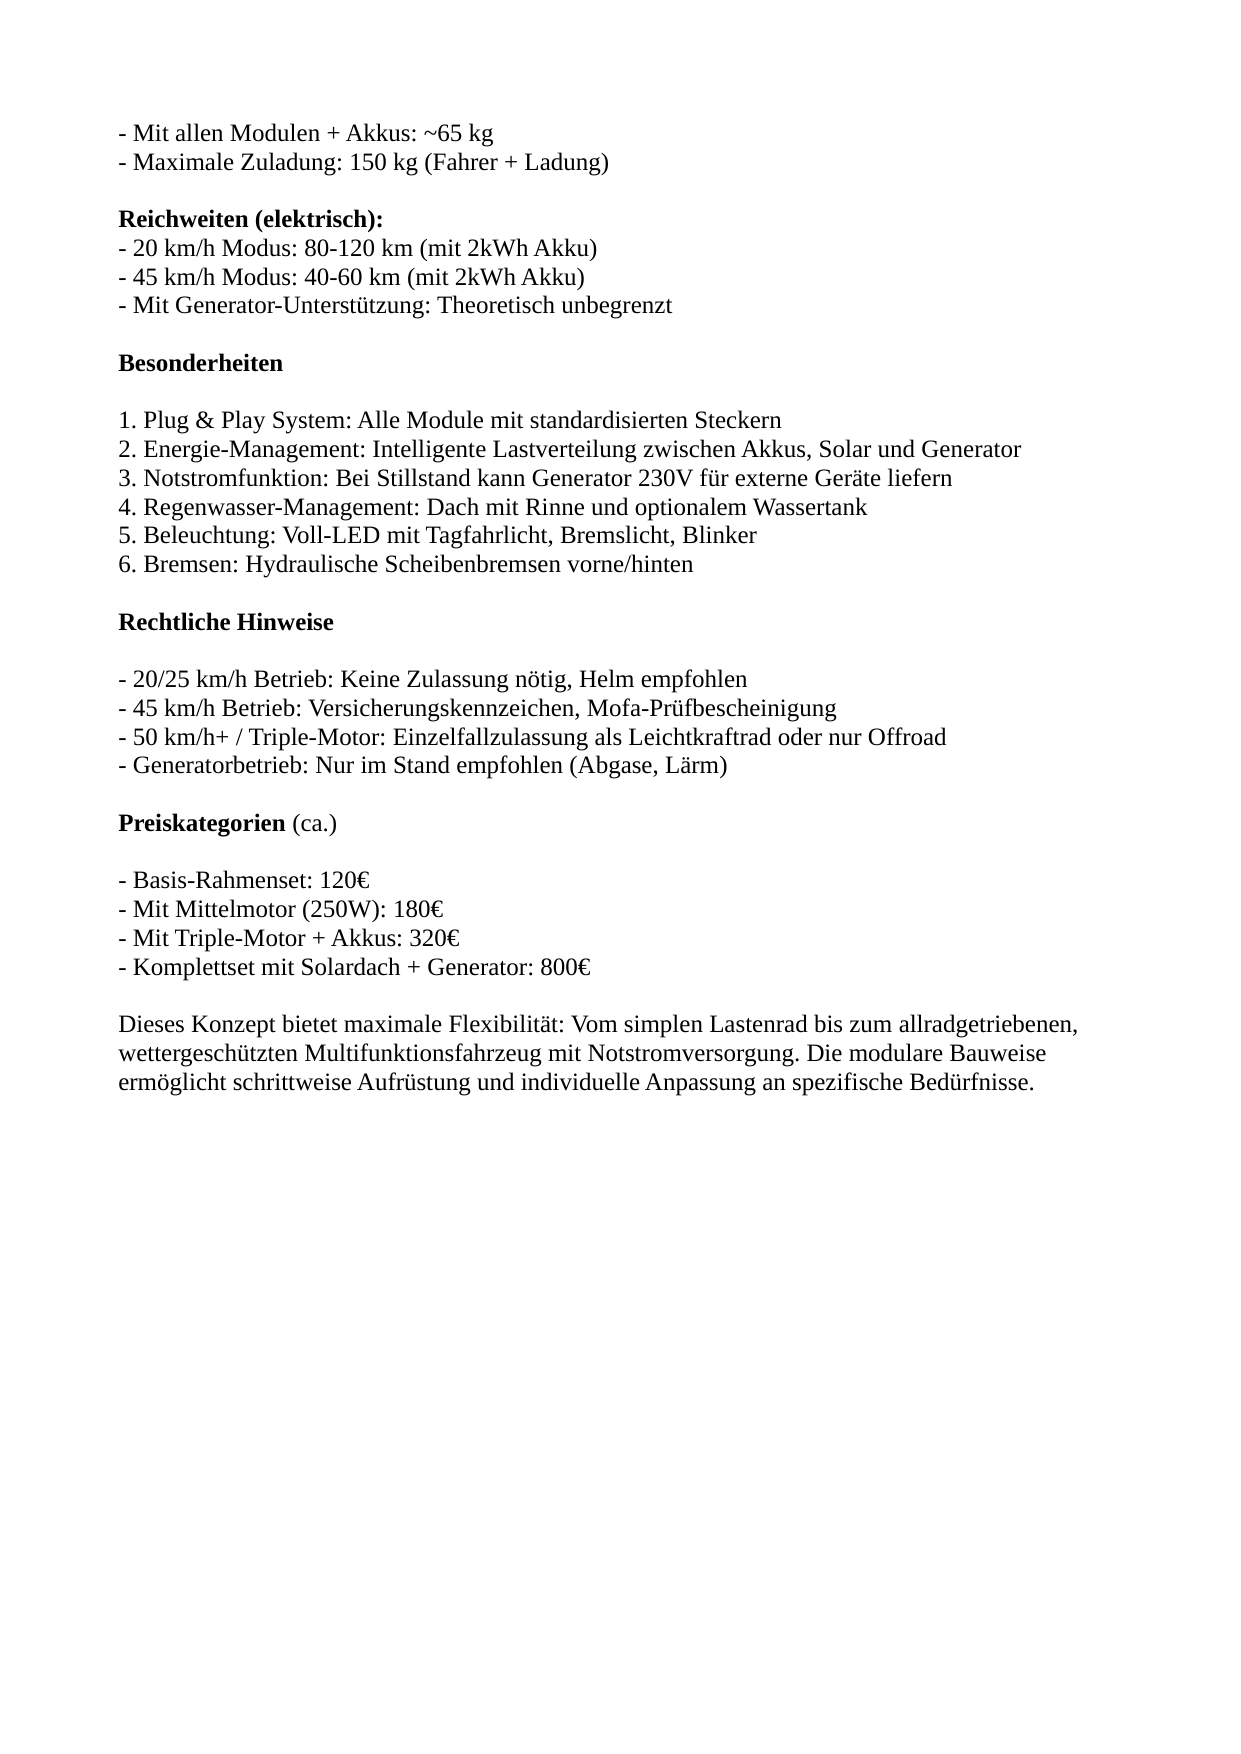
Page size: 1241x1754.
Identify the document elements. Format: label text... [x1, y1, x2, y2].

text - Mit allen Modulen + Akkus: ~65 kg - Maximale Zuladung: 150 kg (Fahrer + Ladung) Reichweiten (elektrisch): - 20 km/h Modus: 80-120 km (mit 2kWh Akku) - 45 km/h Modus: 40-60 km (mit 2kWh Akku) - Mit Generator-Unterstützung: Theoretisch unbegrenzt Besonderheiten 1. Plug & Play System: Alle Module mit standardisierten Steckern 2. Energie-Management: Intelligente Lastverteilung zwischen Akkus, Solar und Generator 3. Notstromfunktion: Bei Stillstand kann Generator 230V für externe Geräte liefern 4. Regenwasser-Management: Dach mit Rinne und optionalem Wassertank 5. Beleuchtung: Voll-LED mit Tagfahrlicht, Bremslicht, Blinker 6. Bremsen: Hydraulische Scheibenbremsen vorne/hinten Rechtliche Hinweise - 20/25 km/h Betrieb: Keine Zulassung nötig, Helm empfohlen - 45 km/h Betrieb: Versicherungskennzeichen, Mofa-Prüfbescheinigung - 50 km/h+ / Triple-Motor: Einzelfallzulassung als Leichtkraftrad oder nur Offroad - Generatorbetrieb: Nur im Stand empfohlen (Abgase, Lärm) Preiskategorien (ca.) - Basis-Rahmenset: 120€ - Mit Mittelmotor (250W): 180€ - Mit Triple-Motor + Akkus: 320€ - Komplettset mit Solardach + Generator: 800€ Dieses Konzept bietet maximale Flexibilität: Vom simplen Lastenrad bis zum allradgetriebenen, wettergeschützten Multifunktionsfahrzeug mit Notstromversorgung. Die modulare Bauweise ermöglicht schrittweise Aufrüstung und individuelle Anpassung an spezifische Bedürfnisse. [118, 118, 1122, 1096]
